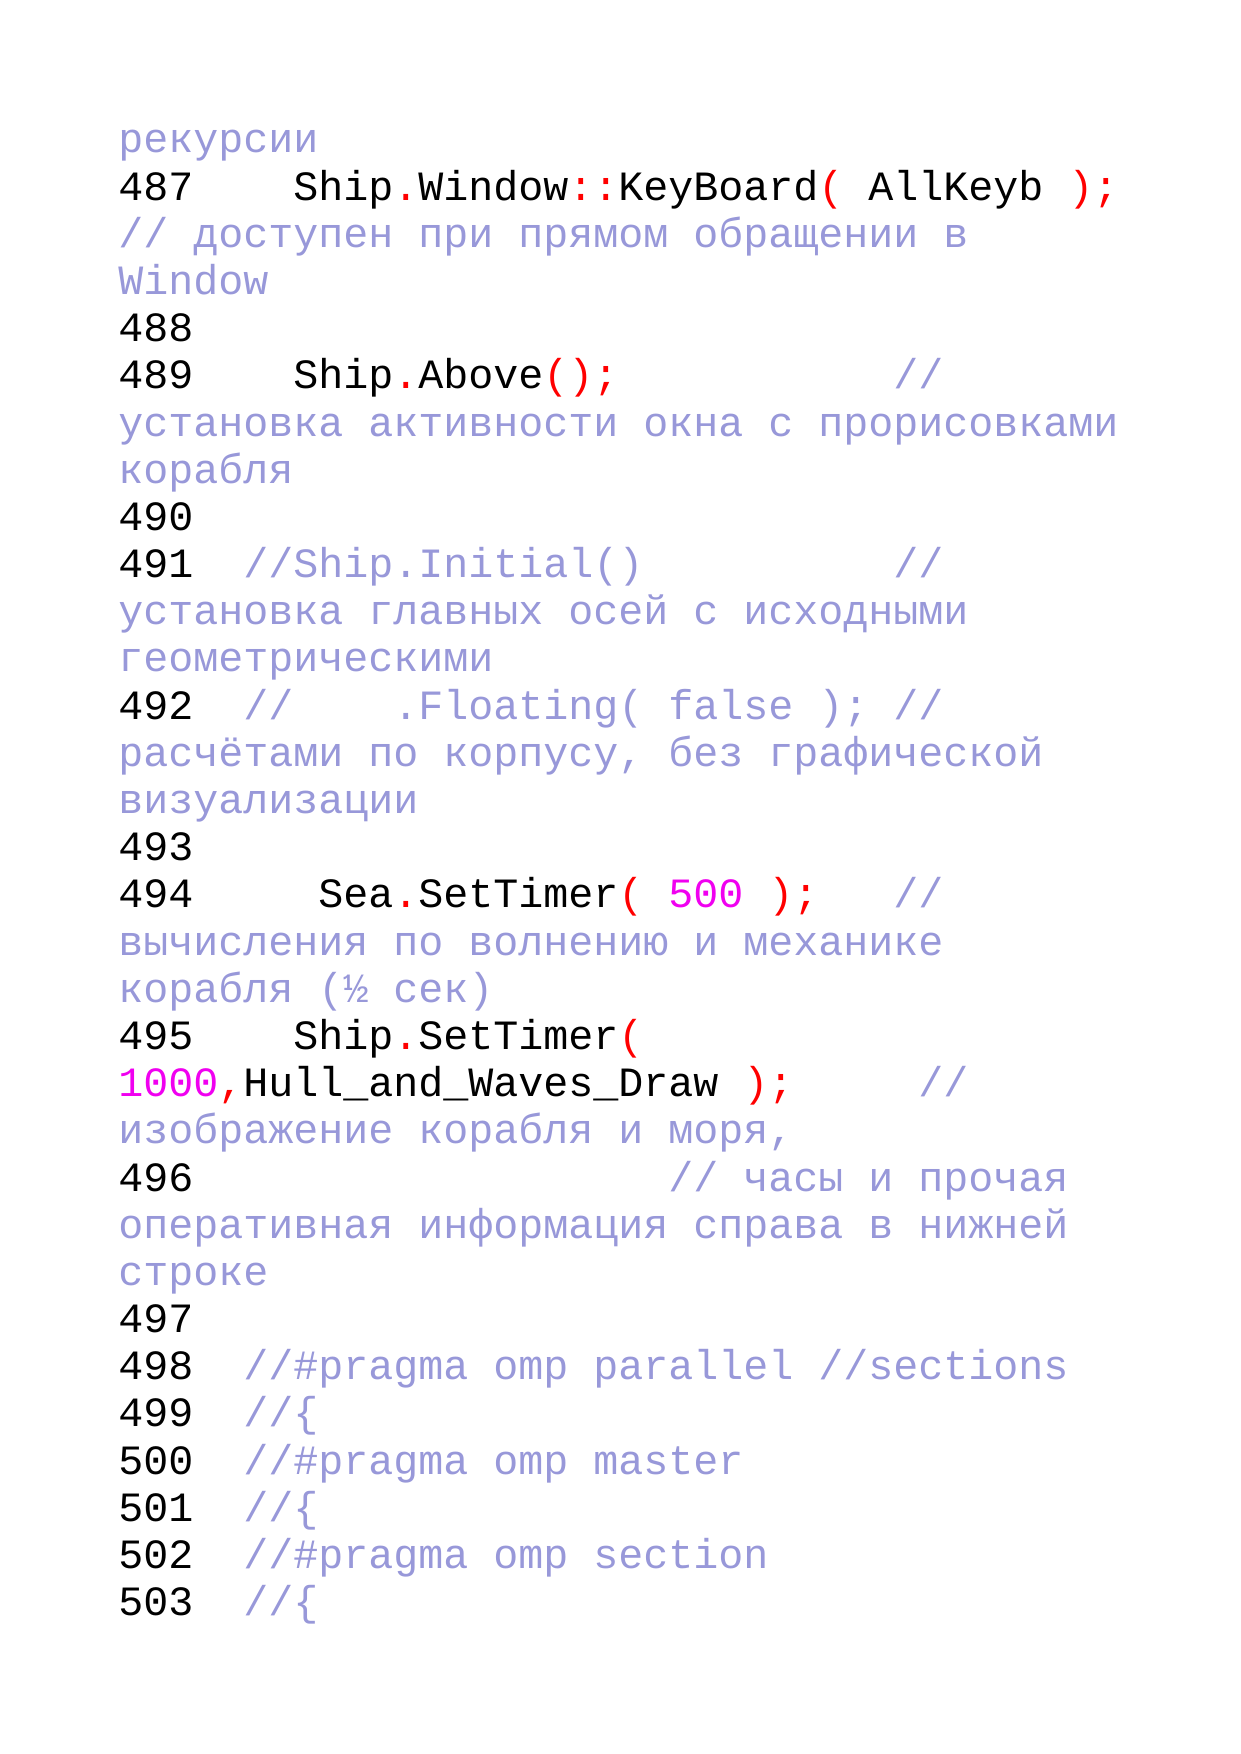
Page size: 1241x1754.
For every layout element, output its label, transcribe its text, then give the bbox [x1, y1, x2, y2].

subtitle 491 //Ship.Initial() // установка главных осей с исходными геометрическими [118, 543, 1122, 684]
subtitle 496 // часы и прочая оперативная информация справа в нижней строке [118, 1156, 1122, 1298]
subtitle 498 //#pragma omp parallel //sections [118, 1345, 1122, 1392]
subtitle 499 //{ [118, 1392, 1122, 1439]
subtitle 492 // .Floating( false ); // расчётами по корпусу, без графической визуализации [118, 684, 1122, 826]
subtitle 487 Ship.Window::KeyBoard( AllKeyb ); // доступен при прямом обращении в Window [118, 165, 1122, 307]
subtitle 500 //#pragma omp master [118, 1439, 1122, 1487]
subtitle 493 [118, 826, 1122, 873]
subtitle 495 Ship.SetTimer( 1000,Hull_and_Waves_Draw ); // изображение корабля и моря, [118, 1015, 1122, 1156]
subtitle 501 //{ [118, 1487, 1122, 1534]
subtitle 497 [118, 1298, 1122, 1345]
subtitle 503 //{ [118, 1581, 1122, 1628]
subtitle рекурсии [118, 118, 1122, 165]
subtitle 494 Sea.SetTimer( 500 ); // вычисления по волнению и механике корабля (½ сек) [118, 873, 1122, 1015]
subtitle 489 Ship.Above(); // установка активности окна с прорисовками корабля [118, 354, 1122, 496]
subtitle 490 [118, 496, 1122, 543]
subtitle 502 //#pragma omp section [118, 1534, 1122, 1581]
subtitle 488 [118, 307, 1122, 354]
